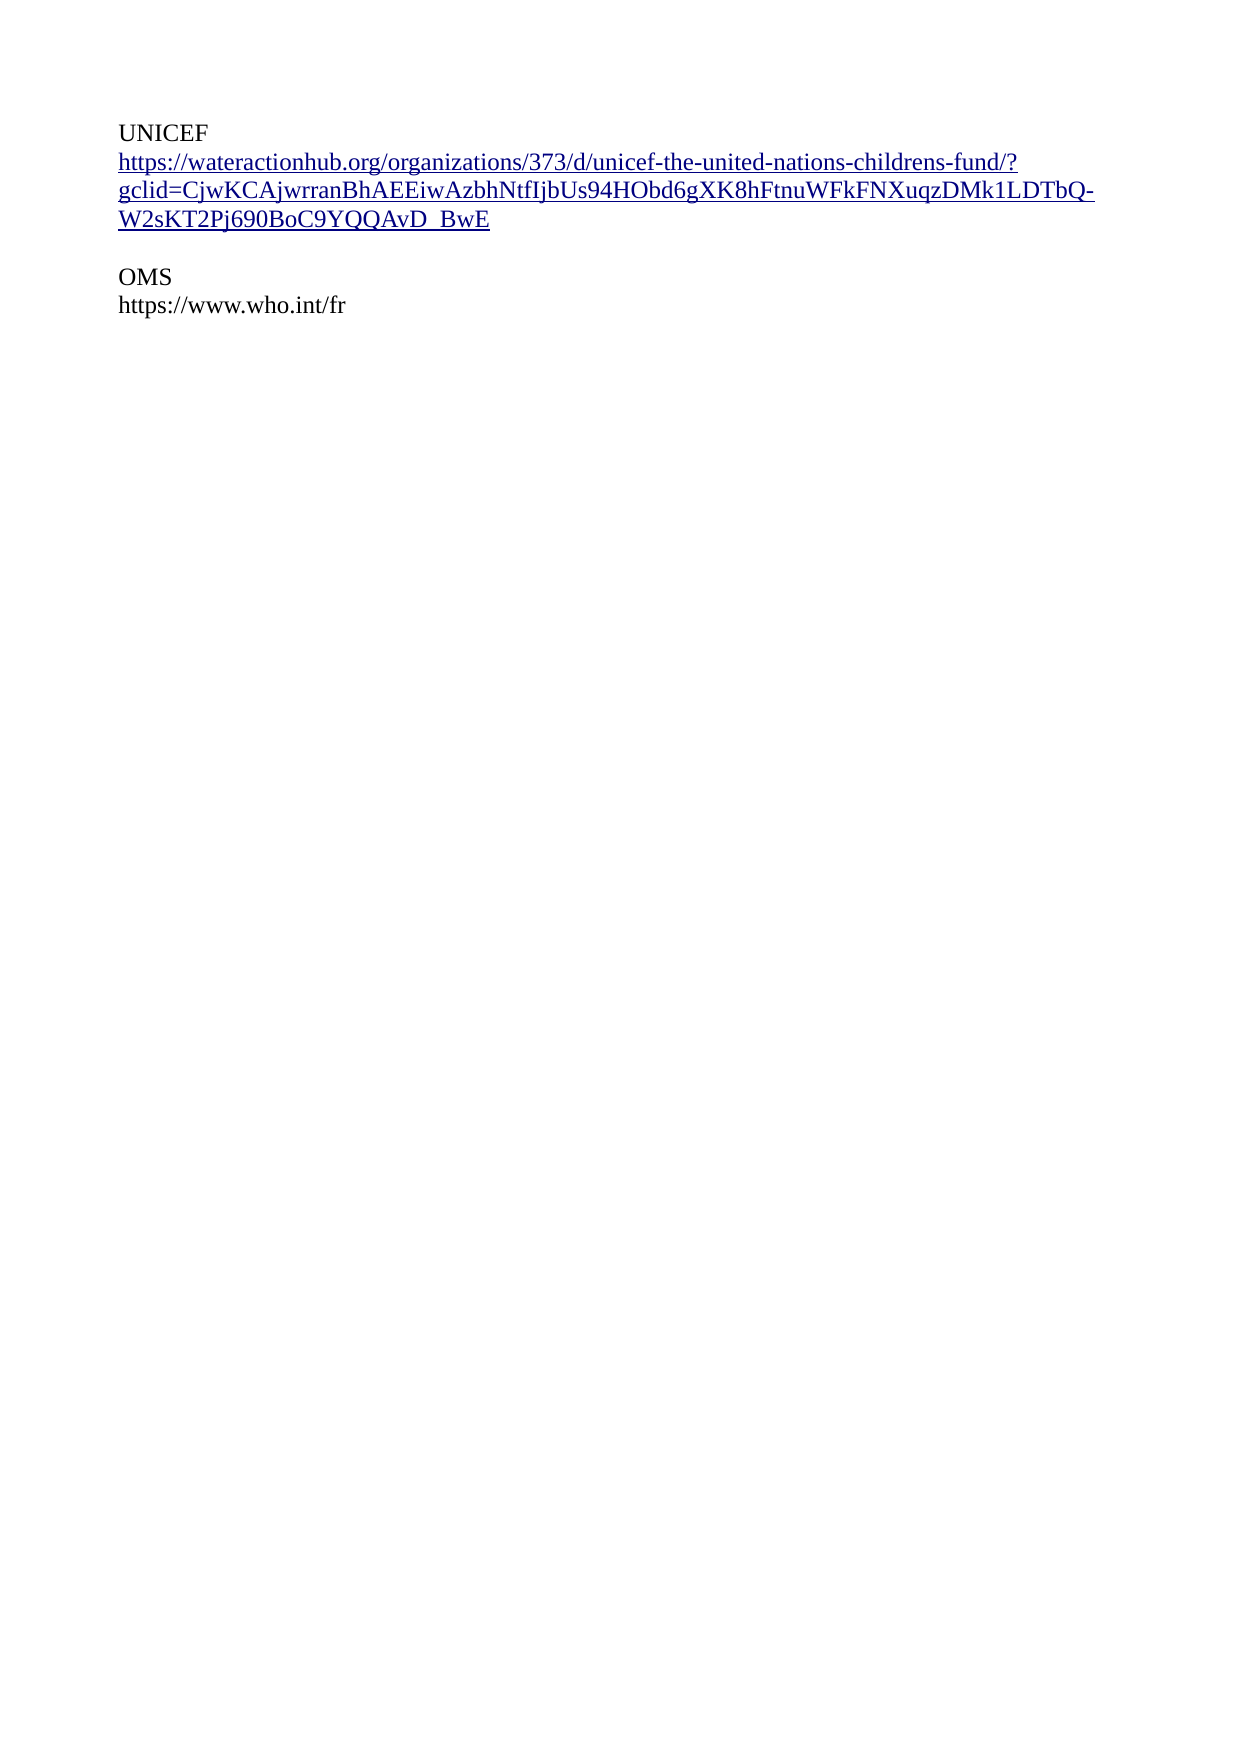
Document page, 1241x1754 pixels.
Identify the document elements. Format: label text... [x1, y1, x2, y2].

text OMS [118, 262, 1122, 291]
text https://wateractionhub.org/organizations/373/d/unicef-the-united-nations-childrens-fund/?gclid=CjwKCAjwrranBhAEEiwAzbhNtfIjbUs94HObd6gXK8hFtnuWFkFNXuqzDMk1LDTbQ-W2sKT2Pj690BoC9YQQAvD_BwE [118, 147, 1122, 233]
text https://www.who.int/fr [118, 291, 1122, 319]
text UNICEF [118, 118, 1122, 147]
